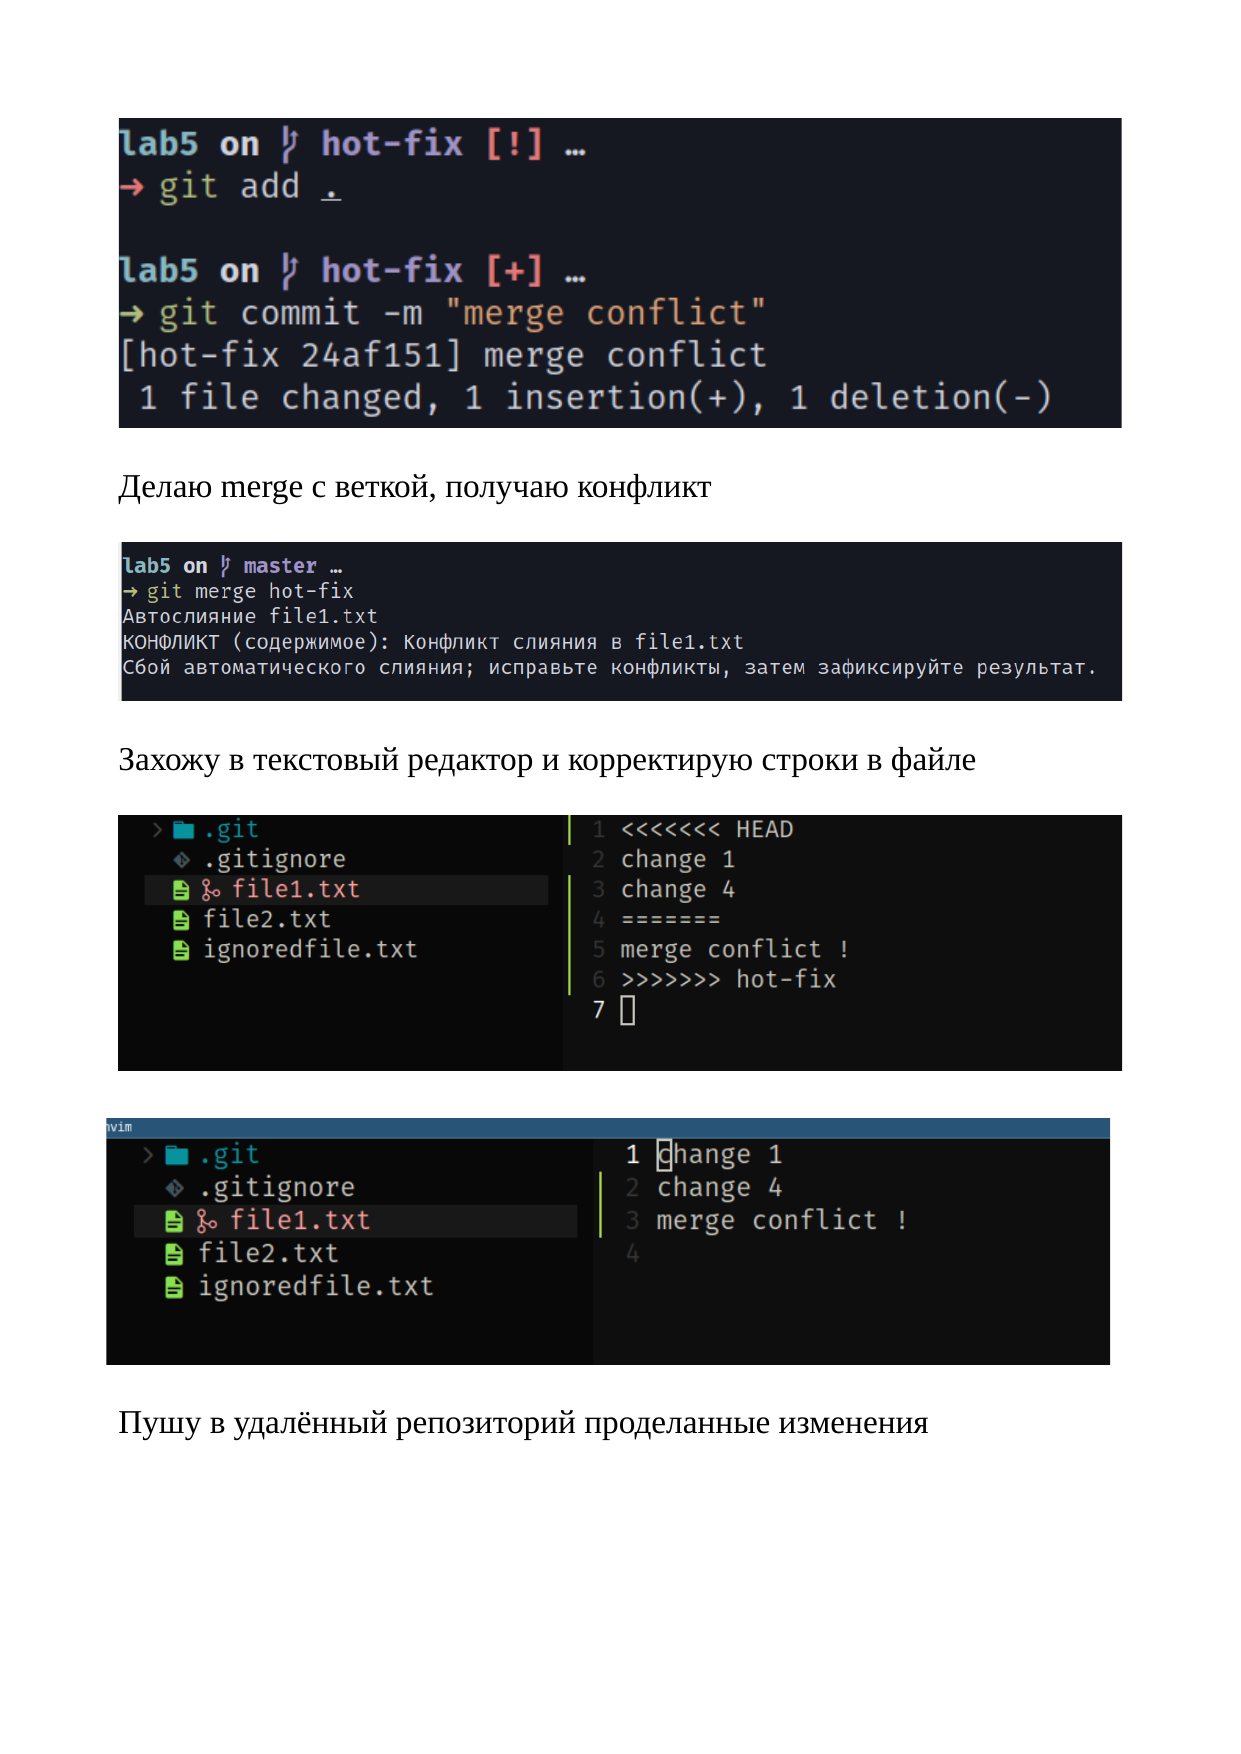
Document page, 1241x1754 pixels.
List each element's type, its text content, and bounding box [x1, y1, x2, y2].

picture [106, 1118, 1111, 1365]
picture [118, 815, 1123, 1071]
picture [118, 542, 1123, 701]
text Пушу в удалённый репозиторий проделанные изменения [118, 1071, 1122, 1479]
text Делаю merge с веткой, получаю конфликт [118, 428, 1122, 504]
picture [118, 118, 1122, 428]
text Захожу в текстовый редактор и корректирую строки в файле [118, 701, 1122, 777]
